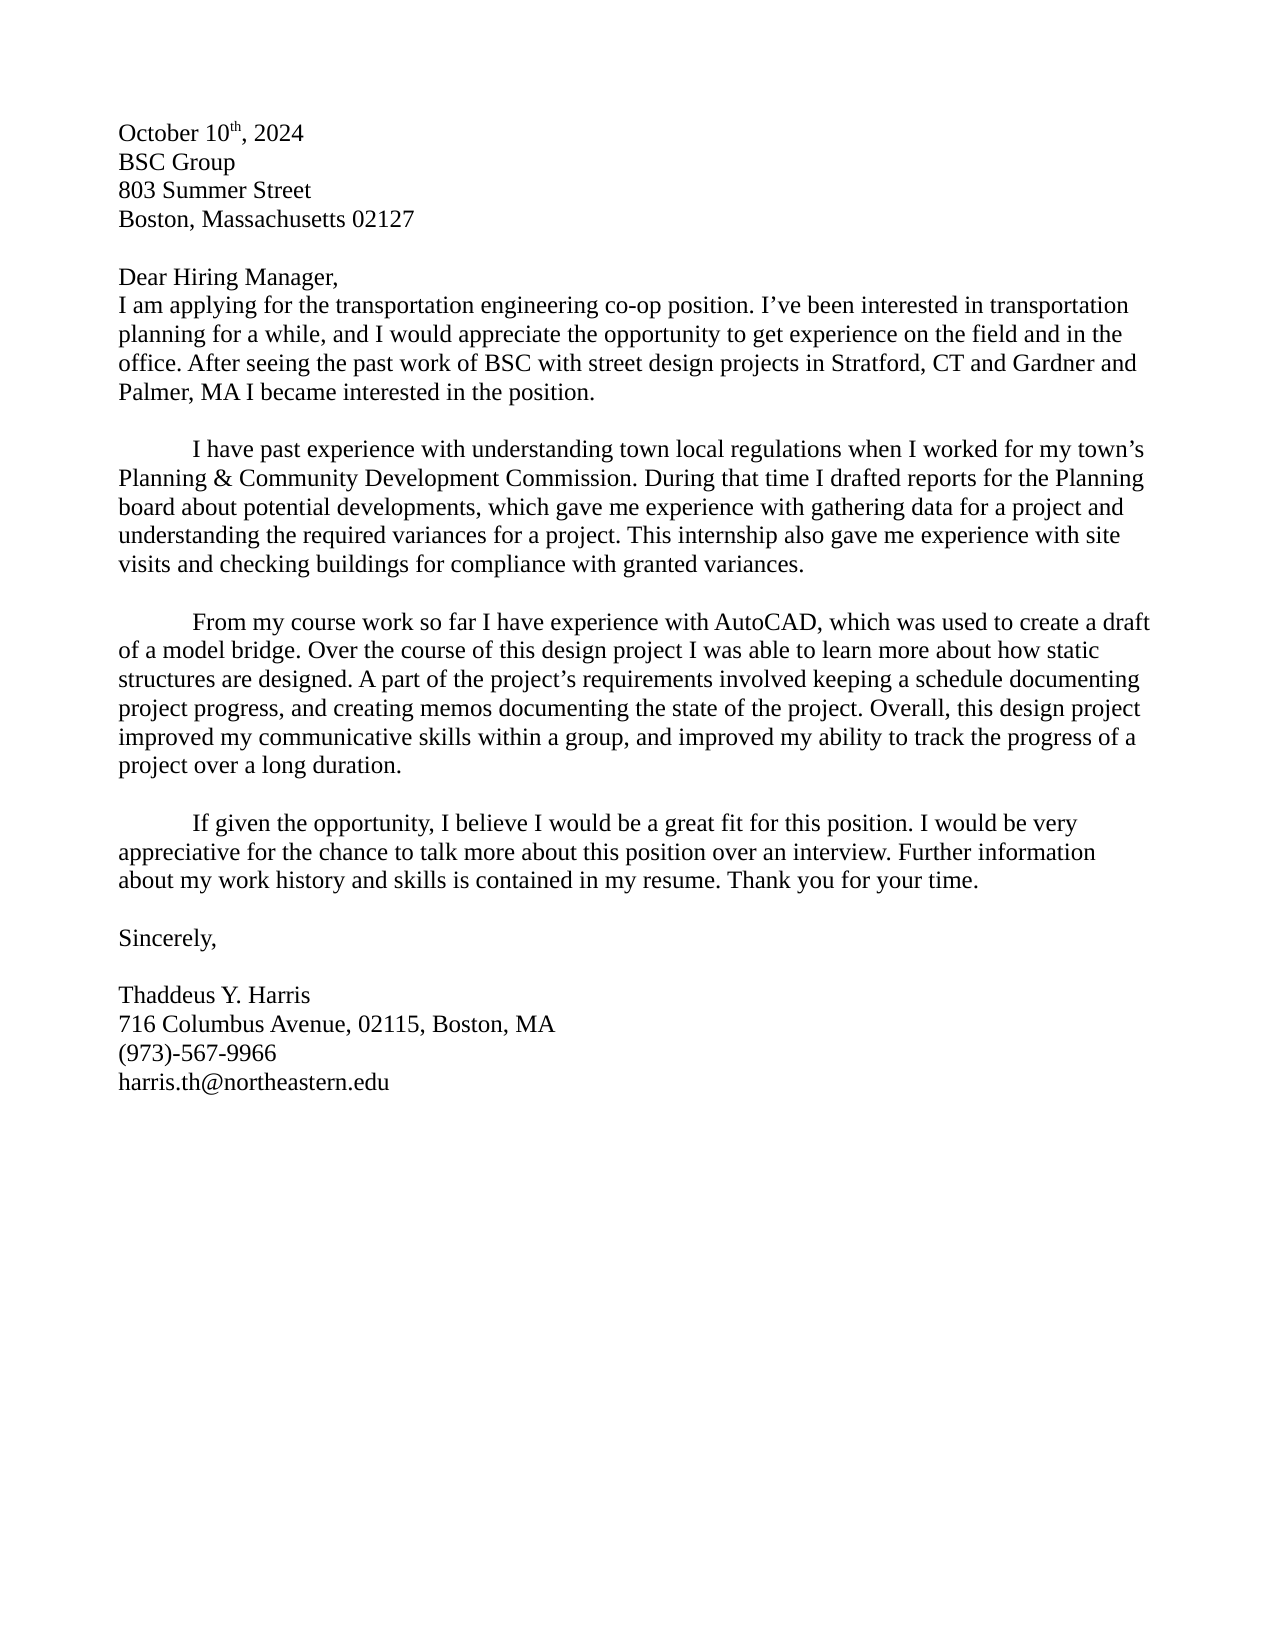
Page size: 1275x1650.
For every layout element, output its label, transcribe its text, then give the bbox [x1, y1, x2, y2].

text 803 Summer Street [118, 176, 1157, 204]
text Thaddeus Y. Harris [118, 981, 1157, 1009]
text If given the opportunity, I believe I would be a great fit for this position. I would be very appreciative for the chance to talk more about this position over an interview. Further information about my work history and skills is contained in my resume. Thank you for your time. [118, 808, 1157, 894]
text October 10th, 2024 [118, 118, 1157, 147]
text harris.th@northeastern.edu [118, 1067, 1157, 1096]
text From my course work so far I have experience with AutoCAD, which was used to create a draft of a model bridge. Over the course of this design project I was able to learn more about how static structures are designed. A part of the project’s requirements involved keeping a schedule documenting project progress, and creating memos documenting the state of the project. Overall, this design project improved my communicative skills within a group, and improved my ability to track the progress of a project over a long duration. [118, 607, 1157, 779]
text I have past experience with understanding town local regulations when I worked for my town’s Planning & Community Development Commission. During that time I drafted reports for the Planning board about potential developments, which gave me experience with gathering data for a project and understanding the required variances for a project. This internship also gave me experience with site visits and checking buildings for compliance with granted variances. [118, 434, 1157, 578]
text Sincerely, [118, 923, 1157, 952]
text I am applying for the transportation engineering co-op position. I’ve been interested in transportation planning for a while, and I would appreciate the opportunity to get experience on the field and in the office. After seeing the past work of BSC with street design projects in Stratford, CT and Gardner and Palmer, MA I became interested in the position. [118, 291, 1157, 406]
text Dear Hiring Manager, [118, 262, 1157, 291]
text 716 Columbus Avenue, 02115, Boston, MA [118, 1009, 1157, 1038]
text (973)-567-9966 [118, 1038, 1157, 1067]
text Boston, Massachusetts 02127 [118, 204, 1157, 233]
text BSC Group [118, 147, 1157, 176]
